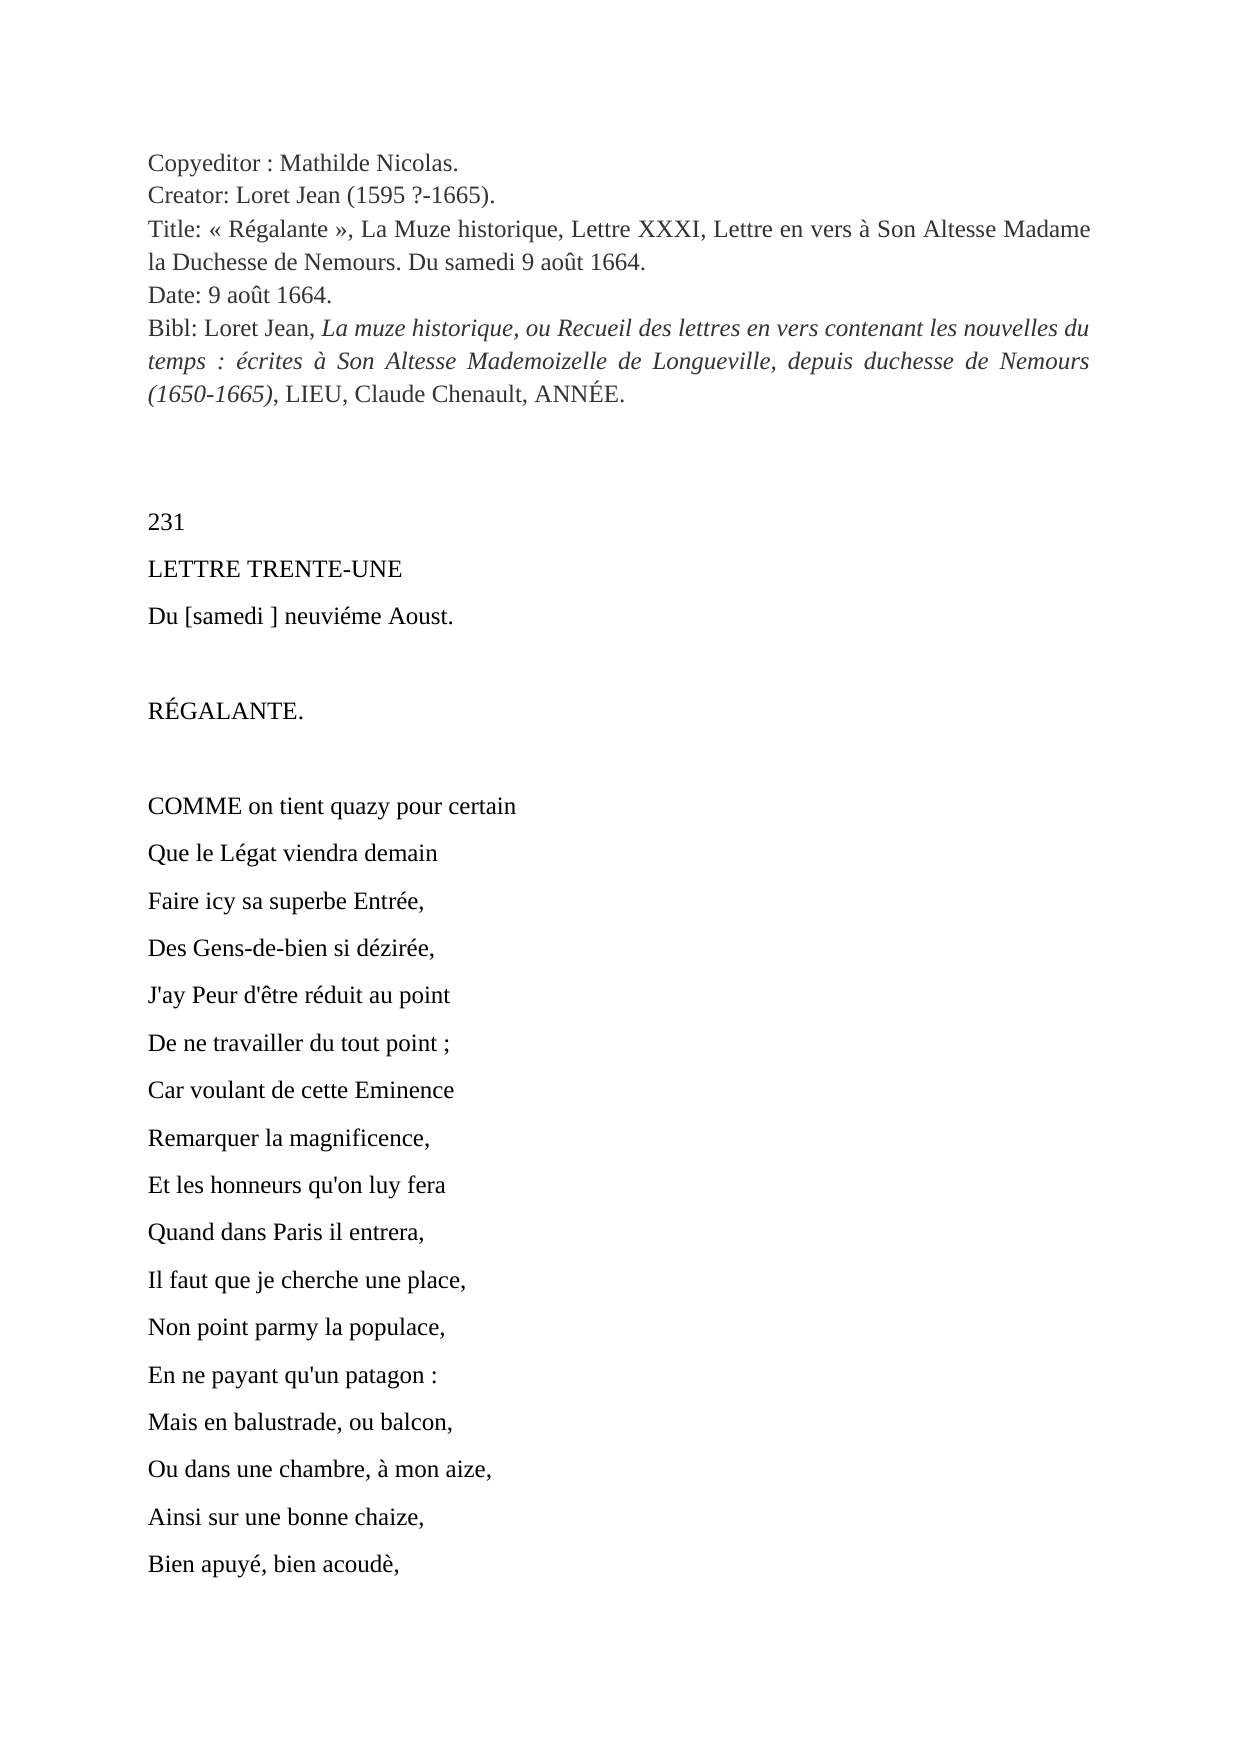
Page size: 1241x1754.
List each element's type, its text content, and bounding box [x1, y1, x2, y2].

text Date: 9 août 1664. [148, 280, 1093, 308]
text Des Gens-de-bien si dézirée, [148, 933, 1093, 962]
text LETTRE TRENTE-UNE [148, 554, 1093, 583]
text Ou dans une chambre, à mon aize, [148, 1454, 1093, 1483]
text Que le Légat viendra demain [148, 838, 1093, 867]
text Mais en balustrade, ou balcon, [148, 1407, 1093, 1436]
text Creator: Loret Jean (1595 ?-1665). [148, 181, 1093, 209]
text Faire icy sa superbe Entrée, [148, 886, 1093, 914]
text Et les honneurs qu'on luy fera [148, 1170, 1093, 1199]
text Il faut que je cherche une place, [148, 1265, 1093, 1294]
text Copyeditor : Mathilde Nicolas. [148, 148, 1093, 176]
text Du [samedi ] neuviéme Aoust. [148, 601, 1093, 630]
text De ne travailler du tout point ; [148, 1028, 1093, 1057]
text Quand dans Paris il entrera, [148, 1217, 1093, 1246]
text 231 [148, 507, 1093, 535]
text En ne payant qu'un patagon : [148, 1360, 1093, 1388]
text Bien apuyé, bien acoudè, [148, 1549, 1093, 1578]
text Remarquer la magnificence, [148, 1123, 1093, 1151]
text J'ay Peur d'être réduit au point [148, 981, 1093, 1009]
text Bibl: Loret Jean, La muze historique, ou Recueil des lettres en vers contenant les nouvelles du temps : écrites à Son Altesse Mademoizelle de Longueville, depuis duchesse de Nemours (1650-1665), LIEU, Claude Chenault, ANNÉE. [148, 313, 1093, 407]
text RÉGALANTE. [148, 696, 1093, 725]
text Title: « Régalante », La Muze historique, Lettre XXXI, Lettre en vers à Son Altesse Madame la Duchesse de Nemours. Du samedi 9 août 1664. [148, 214, 1093, 275]
text Non point parmy la populace, [148, 1312, 1093, 1341]
text Car voulant de cette Eminence [148, 1075, 1093, 1104]
text Ainsi sur une bonne chaize, [148, 1502, 1093, 1531]
text COMME on tient quazy pour certain [148, 791, 1093, 820]
